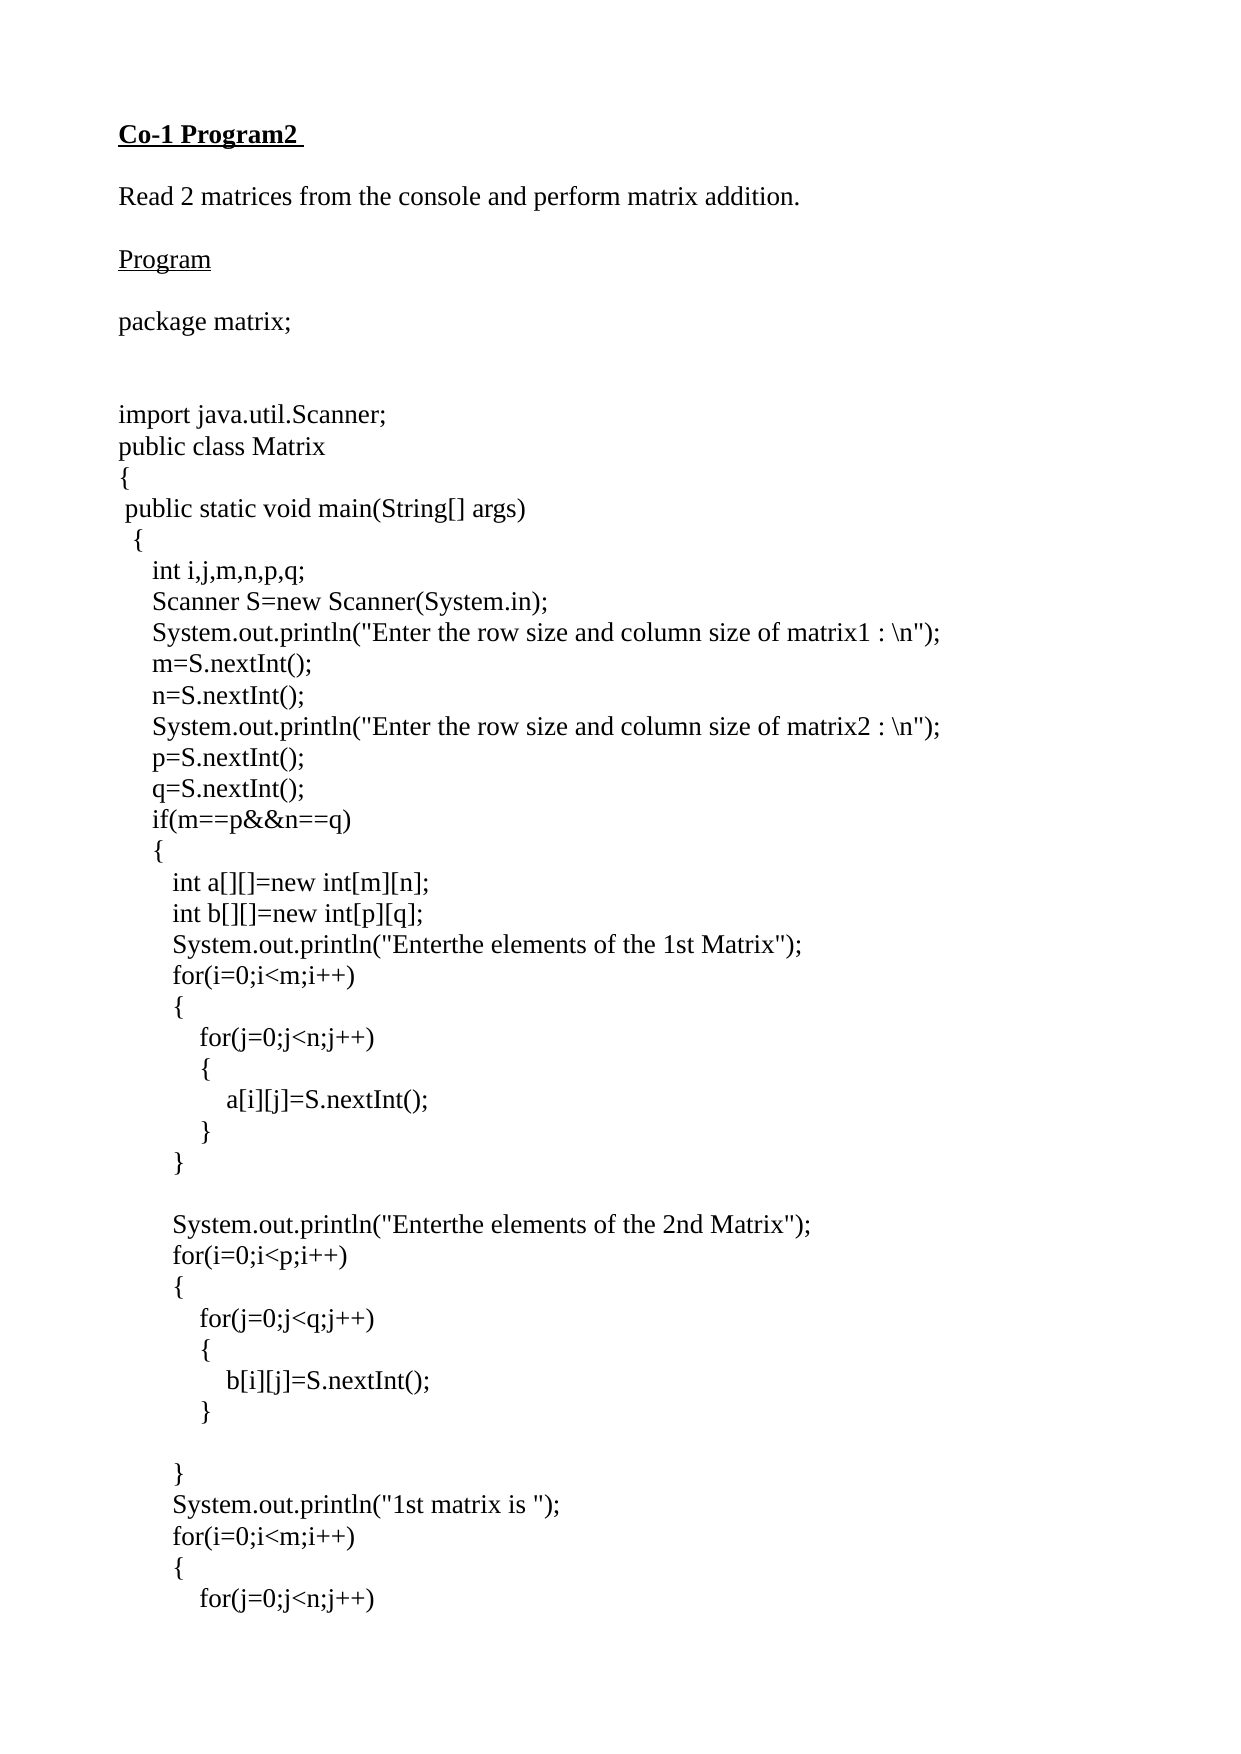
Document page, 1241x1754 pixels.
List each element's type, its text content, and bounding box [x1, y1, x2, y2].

text n=S.nextInt(); [118, 679, 1122, 710]
text Co-1 Program2 [118, 118, 1122, 149]
text Read 2 matrices from the console and perform matrix addition. [118, 180, 1122, 212]
text for(i=0;i<m;i++) [118, 1520, 1122, 1551]
text { [118, 990, 1122, 1021]
text Scanner S=new Scanner(System.in); [118, 585, 1122, 616]
text { [118, 834, 1122, 866]
text m=S.nextInt(); [118, 648, 1122, 679]
text for(j=0;j<n;j++) [118, 1582, 1122, 1613]
text a[i][j]=S.nextInt(); [118, 1084, 1122, 1115]
text for(j=0;j<n;j++) [118, 1021, 1122, 1052]
text } [118, 1395, 1122, 1426]
text public class Matrix [118, 429, 1122, 461]
text package matrix; [118, 305, 1122, 336]
text int i,j,m,n,p,q; [118, 554, 1122, 585]
text int b[][]=new int[p][q]; [118, 897, 1122, 928]
text } [118, 1457, 1122, 1488]
text import java.util.Scanner; [118, 398, 1122, 429]
text { [118, 523, 1122, 554]
text } [118, 1146, 1122, 1177]
text for(j=0;j<q;j++) [118, 1302, 1122, 1333]
text System.out.println("Enter the row size and column size of matrix2 : \n"); [118, 710, 1122, 741]
text System.out.println("Enter the row size and column size of matrix1 : \n"); [118, 616, 1122, 648]
text b[i][j]=S.nextInt(); [118, 1364, 1122, 1395]
text { [118, 1551, 1122, 1582]
text q=S.nextInt(); [118, 772, 1122, 803]
text int a[][]=new int[m][n]; [118, 866, 1122, 897]
text for(i=0;i<p;i++) [118, 1239, 1122, 1271]
text System.out.println("Enterthe elements of the 2nd Matrix"); [118, 1208, 1122, 1239]
text { [118, 1271, 1122, 1302]
text { [118, 1333, 1122, 1364]
text { [118, 1052, 1122, 1084]
text { [118, 461, 1122, 492]
text System.out.println("Enterthe elements of the 1st Matrix"); [118, 928, 1122, 959]
text p=S.nextInt(); [118, 741, 1122, 772]
text } [118, 1115, 1122, 1146]
text if(m==p&&n==q) [118, 803, 1122, 834]
text public static void main(String[] args) [118, 492, 1122, 523]
text System.out.println("1st matrix is "); [118, 1488, 1122, 1520]
text Program [118, 243, 1122, 274]
text for(i=0;i<m;i++) [118, 959, 1122, 990]
